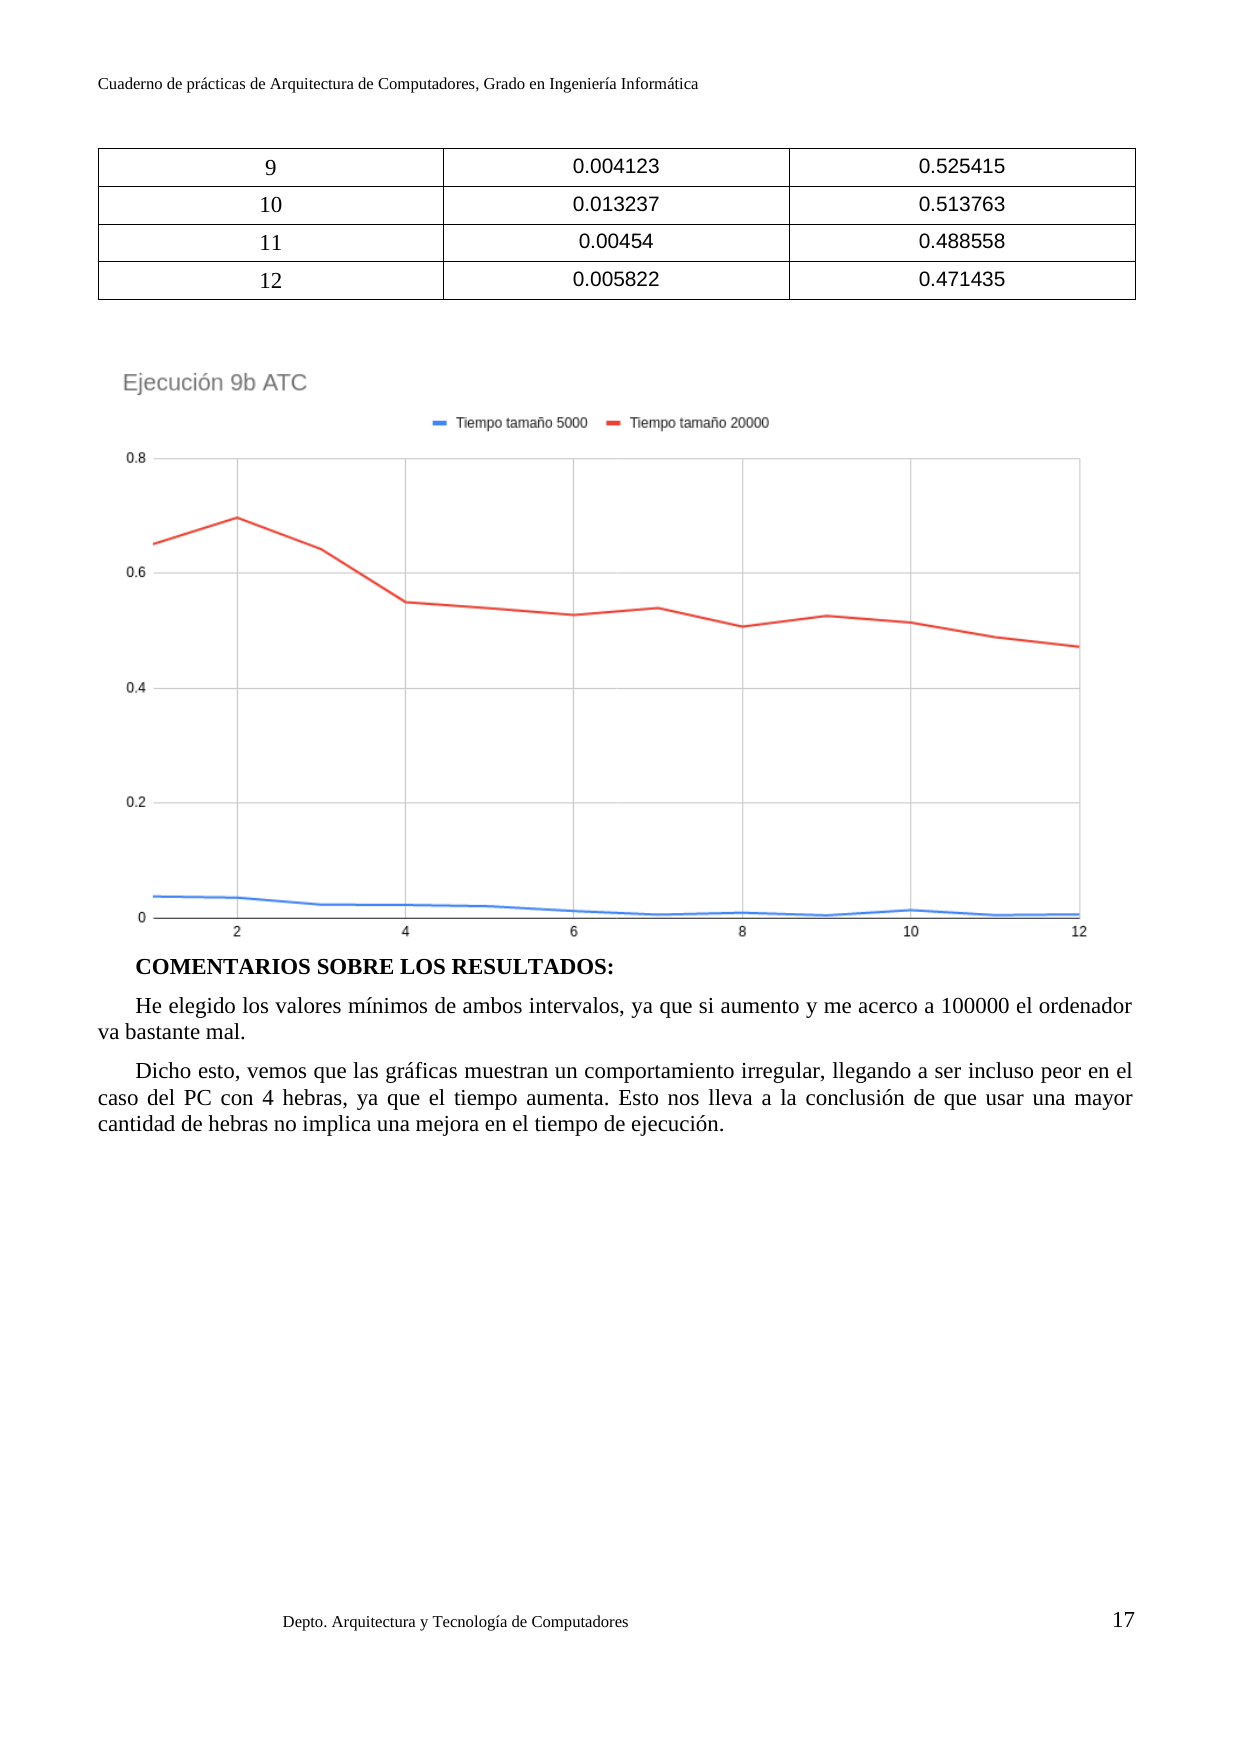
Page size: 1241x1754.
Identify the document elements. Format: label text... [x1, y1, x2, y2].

table_cell 11 [99, 225, 443, 261]
picture [97, 352, 1098, 954]
table_cell 0.471435 [790, 262, 1135, 299]
text COMENTARIOS SOBRE LOS RESULTADOS: [98, 391, 1135, 979]
table_cell 10 [99, 187, 443, 223]
text He elegido los valores mínimos de ambos intervalos, ya que si aumento y me acerco a 100000 el ordenador va bastante mal. [98, 992, 1135, 1045]
table_cell 0.005822 [444, 262, 789, 299]
table_cell 12 [99, 262, 443, 299]
table_cell 0.525415 [790, 149, 1135, 186]
table_cell 0.004123 [444, 149, 789, 186]
table_cell 0.513763 [790, 187, 1135, 223]
table_cell 0.013237 [444, 187, 789, 223]
table_cell 0.00454 [444, 225, 789, 261]
table_cell 0.488558 [790, 225, 1135, 261]
table_cell 9 [99, 149, 443, 186]
text Dicho esto, vemos que las gráficas muestran un comportamiento irregular, llegando a ser incluso peor en el caso del PC con 4 hebras, ya que el tiempo aumenta. Esto nos lleva a la conclusión de que usar una mayor cantidad de hebras no implica una mejora en el tiempo de ejecución. [98, 1057, 1135, 1136]
